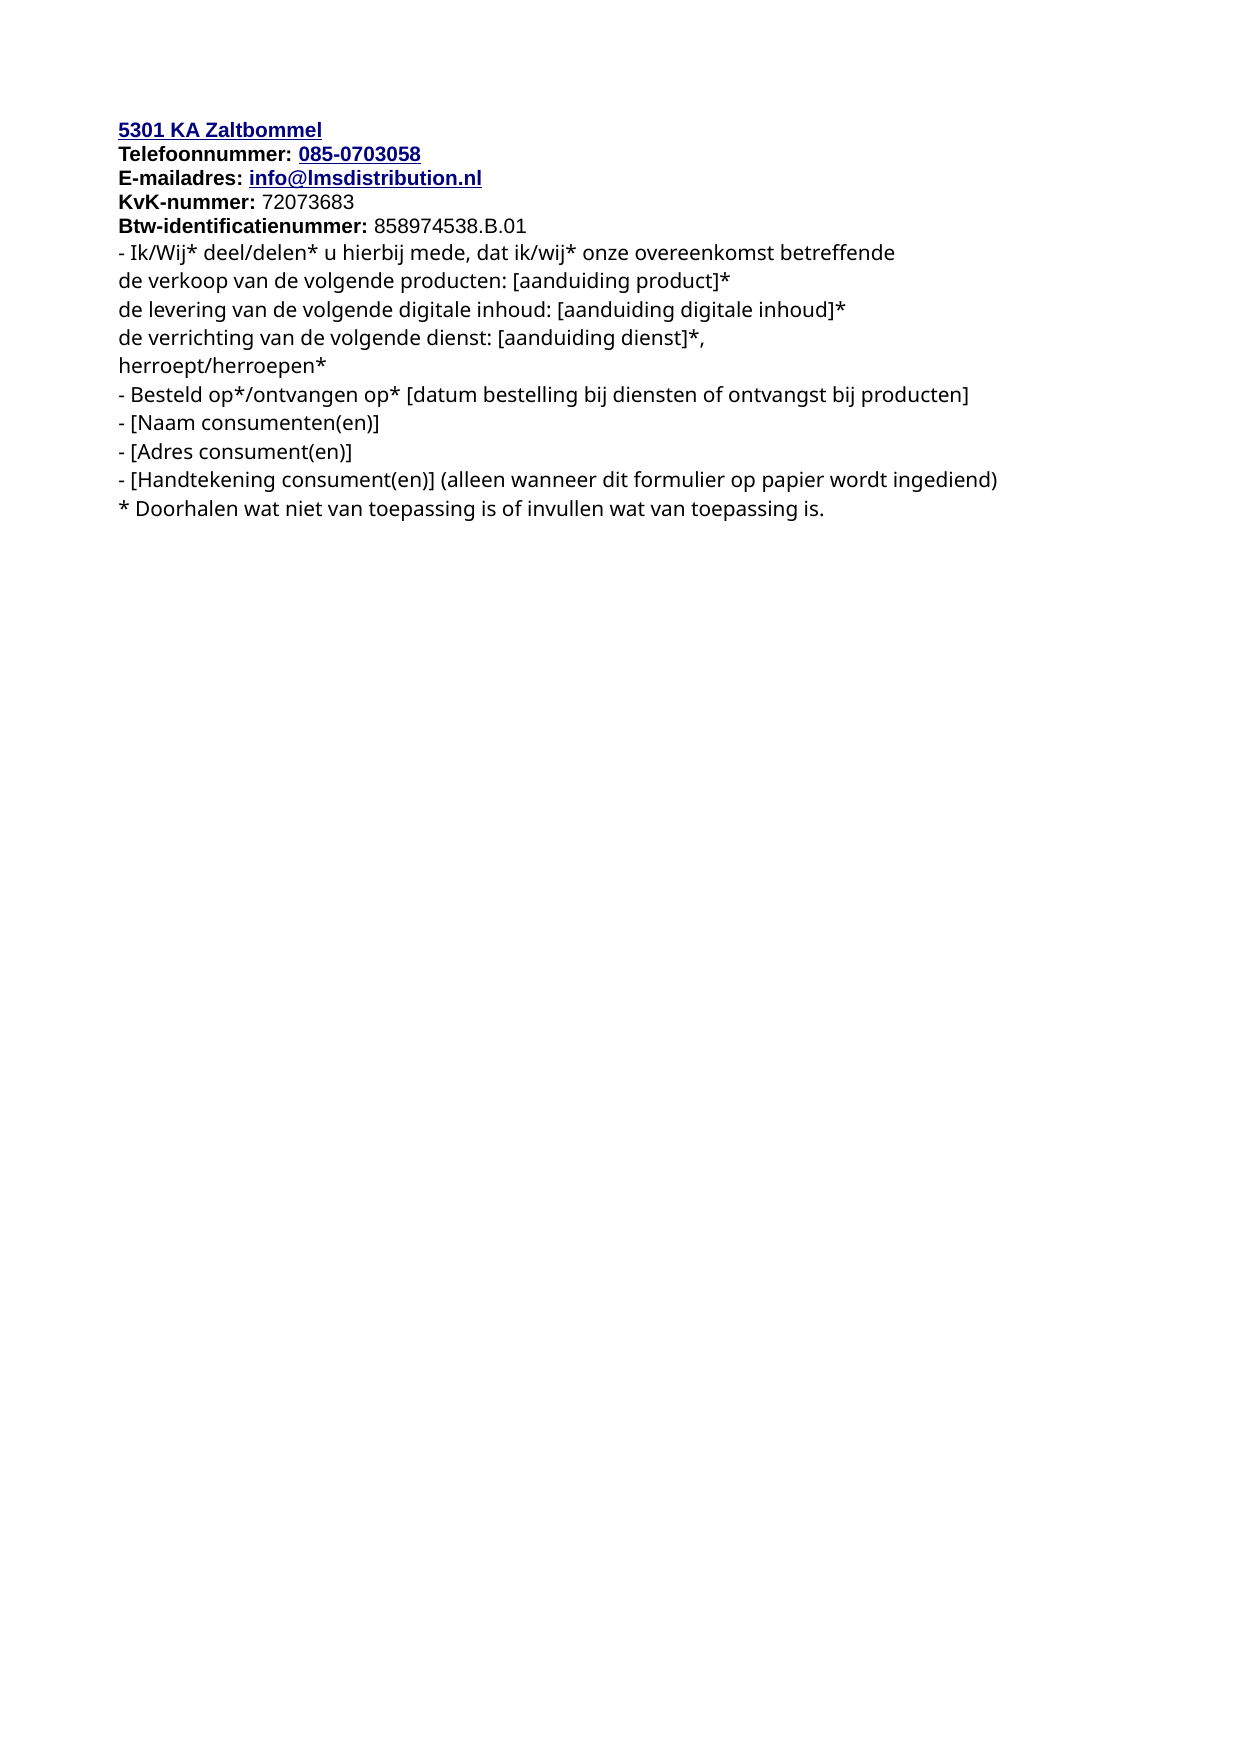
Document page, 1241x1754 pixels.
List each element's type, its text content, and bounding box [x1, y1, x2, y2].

text E-mailadres: info@lmsdistribution.nl [118, 166, 1122, 190]
text - [Naam consumenten(en)] [118, 408, 1122, 437]
text KvK-nummer: 72073683 [118, 190, 1122, 214]
text * Doorhalen wat niet van toepassing is of invullen wat van toepassing is. [118, 494, 1122, 522]
text de levering van de volgende digitale inhoud: [aanduiding digitale inhoud]* [118, 295, 1122, 323]
text 5301 KA Zaltbommel [118, 118, 1122, 142]
text - Besteld op*/ontvangen op* [datum bestelling bij diensten of ontvangst bij producten] [118, 380, 1122, 408]
text - Ik/Wij* deel/delen* u hierbij mede, dat ik/wij* onze overeenkomst betreffende [118, 238, 1122, 266]
text - [Adres consument(en)] [118, 437, 1122, 465]
text herroept/herroepen* [118, 352, 1122, 380]
text de verrichting van de volgende dienst: [aanduiding dienst]*, [118, 323, 1122, 352]
text de verkoop van de volgende producten: [aanduiding product]* [118, 266, 1122, 295]
text Telefoonnummer: 085-0703058 [118, 142, 1122, 166]
text Btw-identificatienummer: 858974538.B.01 [118, 214, 1122, 238]
text - [Handtekening consument(en)] (alleen wanneer dit formulier op papier wordt ingediend) [118, 465, 1122, 494]
